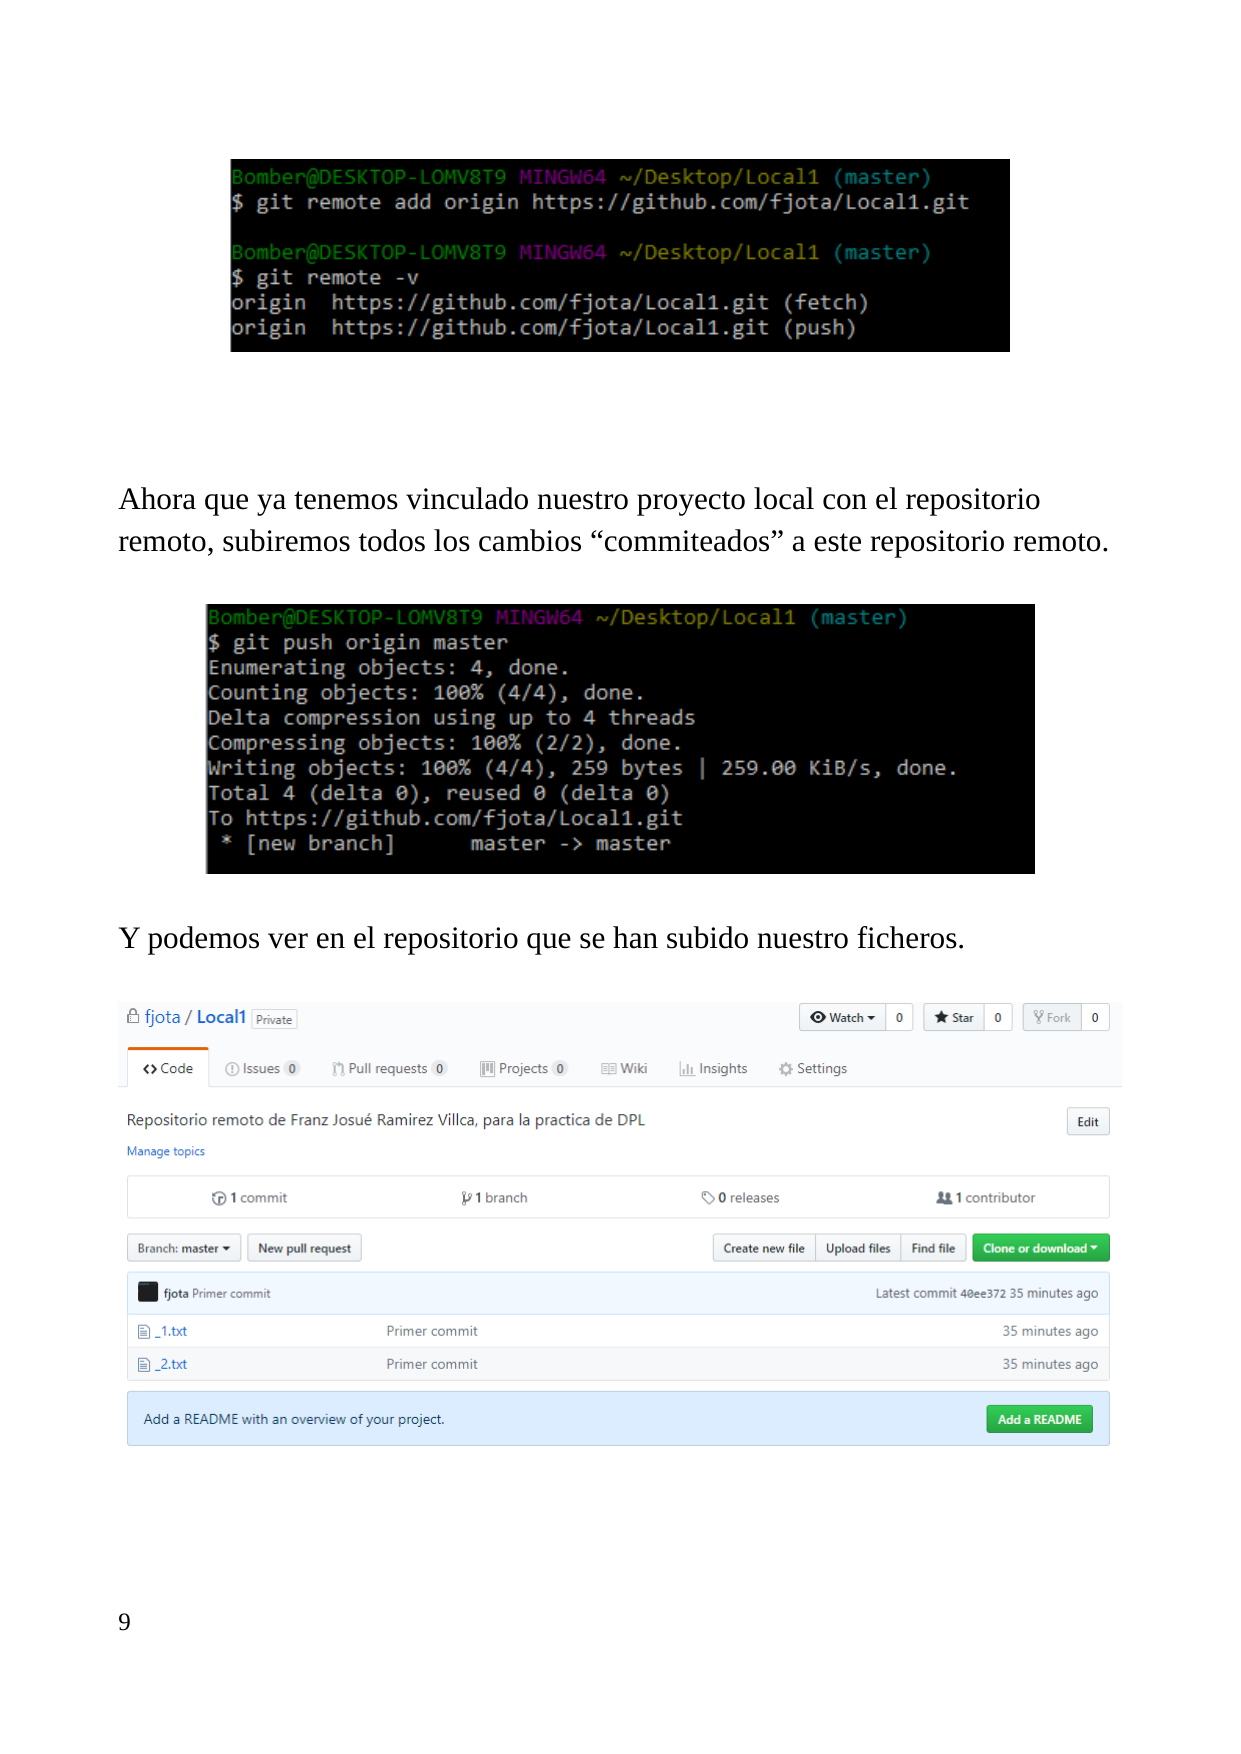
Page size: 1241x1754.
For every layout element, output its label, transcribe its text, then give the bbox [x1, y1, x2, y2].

text Y podemos ver en el repositorio que se han subido nuestro ficheros. [118, 920, 1122, 956]
picture [205, 604, 1035, 874]
picture [118, 1002, 1123, 1459]
text Ahora que ya tenemos vinculado nuestro proyecto local con el repositorio remoto, subiremos todos los cambios “commiteados” a este repositorio remoto. [118, 481, 1122, 558]
picture [230, 159, 1010, 352]
